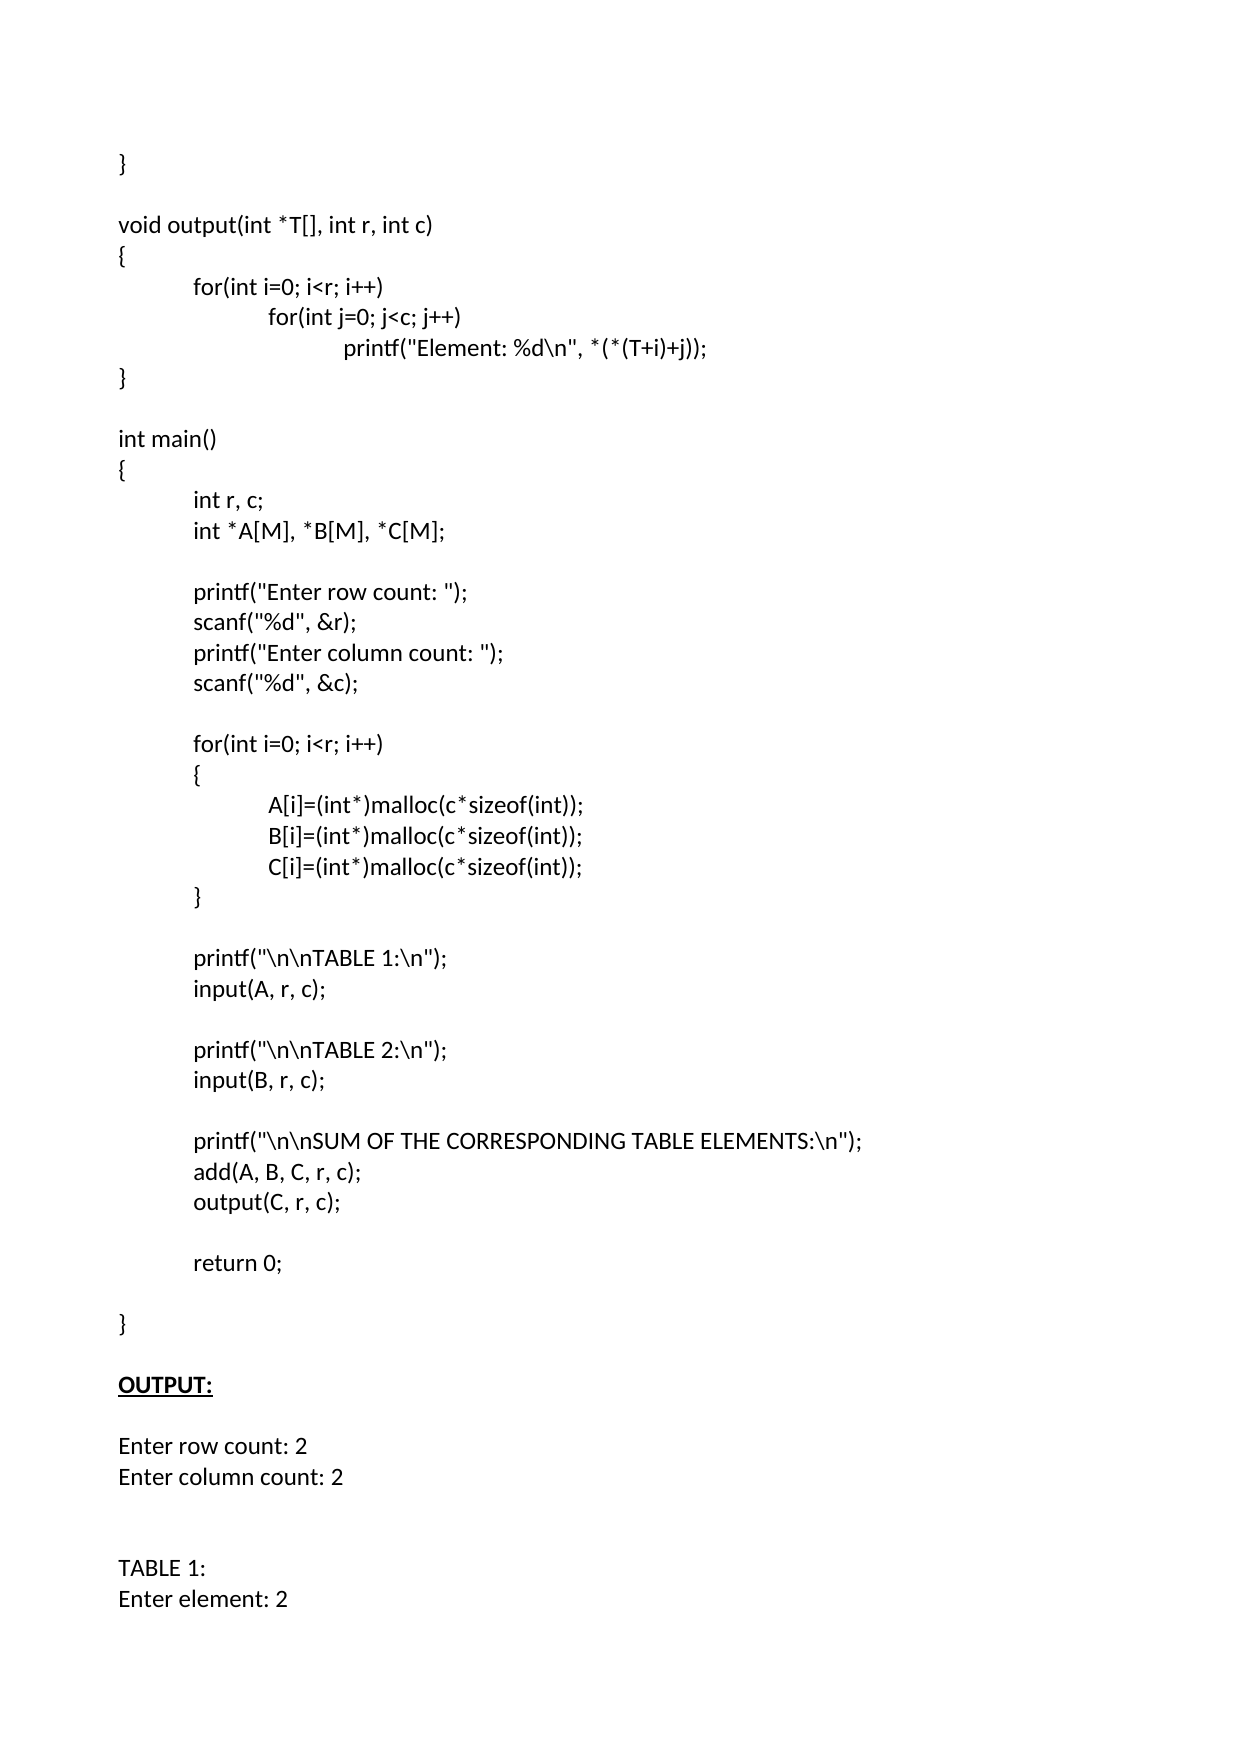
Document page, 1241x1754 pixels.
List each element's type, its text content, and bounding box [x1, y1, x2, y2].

text add(A, B, C, r, c); [118, 1156, 1122, 1186]
text } [118, 1308, 1122, 1339]
text printf("Enter row count: "); [118, 576, 1122, 606]
text { [118, 759, 1122, 789]
text input(B, r, c); [118, 1064, 1122, 1095]
text } [118, 881, 1122, 912]
text void output(int *T[], int r, int c) [118, 210, 1122, 240]
text { [118, 240, 1122, 271]
text return 0; [118, 1247, 1122, 1278]
text for(int i=0; i<r; i++) [118, 271, 1122, 301]
text TABLE 1: [118, 1553, 1122, 1583]
text { [118, 454, 1122, 484]
text scanf("%d", &r); [118, 606, 1122, 637]
text Enter column count: 2 [118, 1461, 1122, 1492]
text printf("\n\nSUM OF THE CORRESPONDING TABLE ELEMENTS:\n"); [118, 1125, 1122, 1156]
text B[i]=(int*)malloc(c*sizeof(int)); [118, 820, 1122, 851]
text for(int i=0; i<r; i++) [118, 728, 1122, 759]
text input(A, r, c); [118, 973, 1122, 1003]
text Enter row count: 2 [118, 1431, 1122, 1461]
text C[i]=(int*)malloc(c*sizeof(int)); [118, 851, 1122, 881]
text for(int j=0; j<c; j++) [118, 301, 1122, 332]
text printf("Element: %d\n", *(*(T+i)+j)); [118, 332, 1122, 362]
text int main() [118, 423, 1122, 454]
text printf("Enter column count: "); [118, 637, 1122, 667]
text int *A[M], *B[M], *C[M]; [118, 515, 1122, 545]
text } [118, 149, 1122, 179]
text OUTPUT: [118, 1369, 1122, 1400]
text int r, c; [118, 484, 1122, 515]
text A[i]=(int*)malloc(c*sizeof(int)); [118, 789, 1122, 820]
text printf("\n\nTABLE 2:\n"); [118, 1034, 1122, 1064]
text Enter element: 2 [118, 1583, 1122, 1614]
text output(C, r, c); [118, 1186, 1122, 1217]
text scanf("%d", &c); [118, 667, 1122, 698]
text } [118, 362, 1122, 393]
text printf("\n\nTABLE 1:\n"); [118, 942, 1122, 973]
